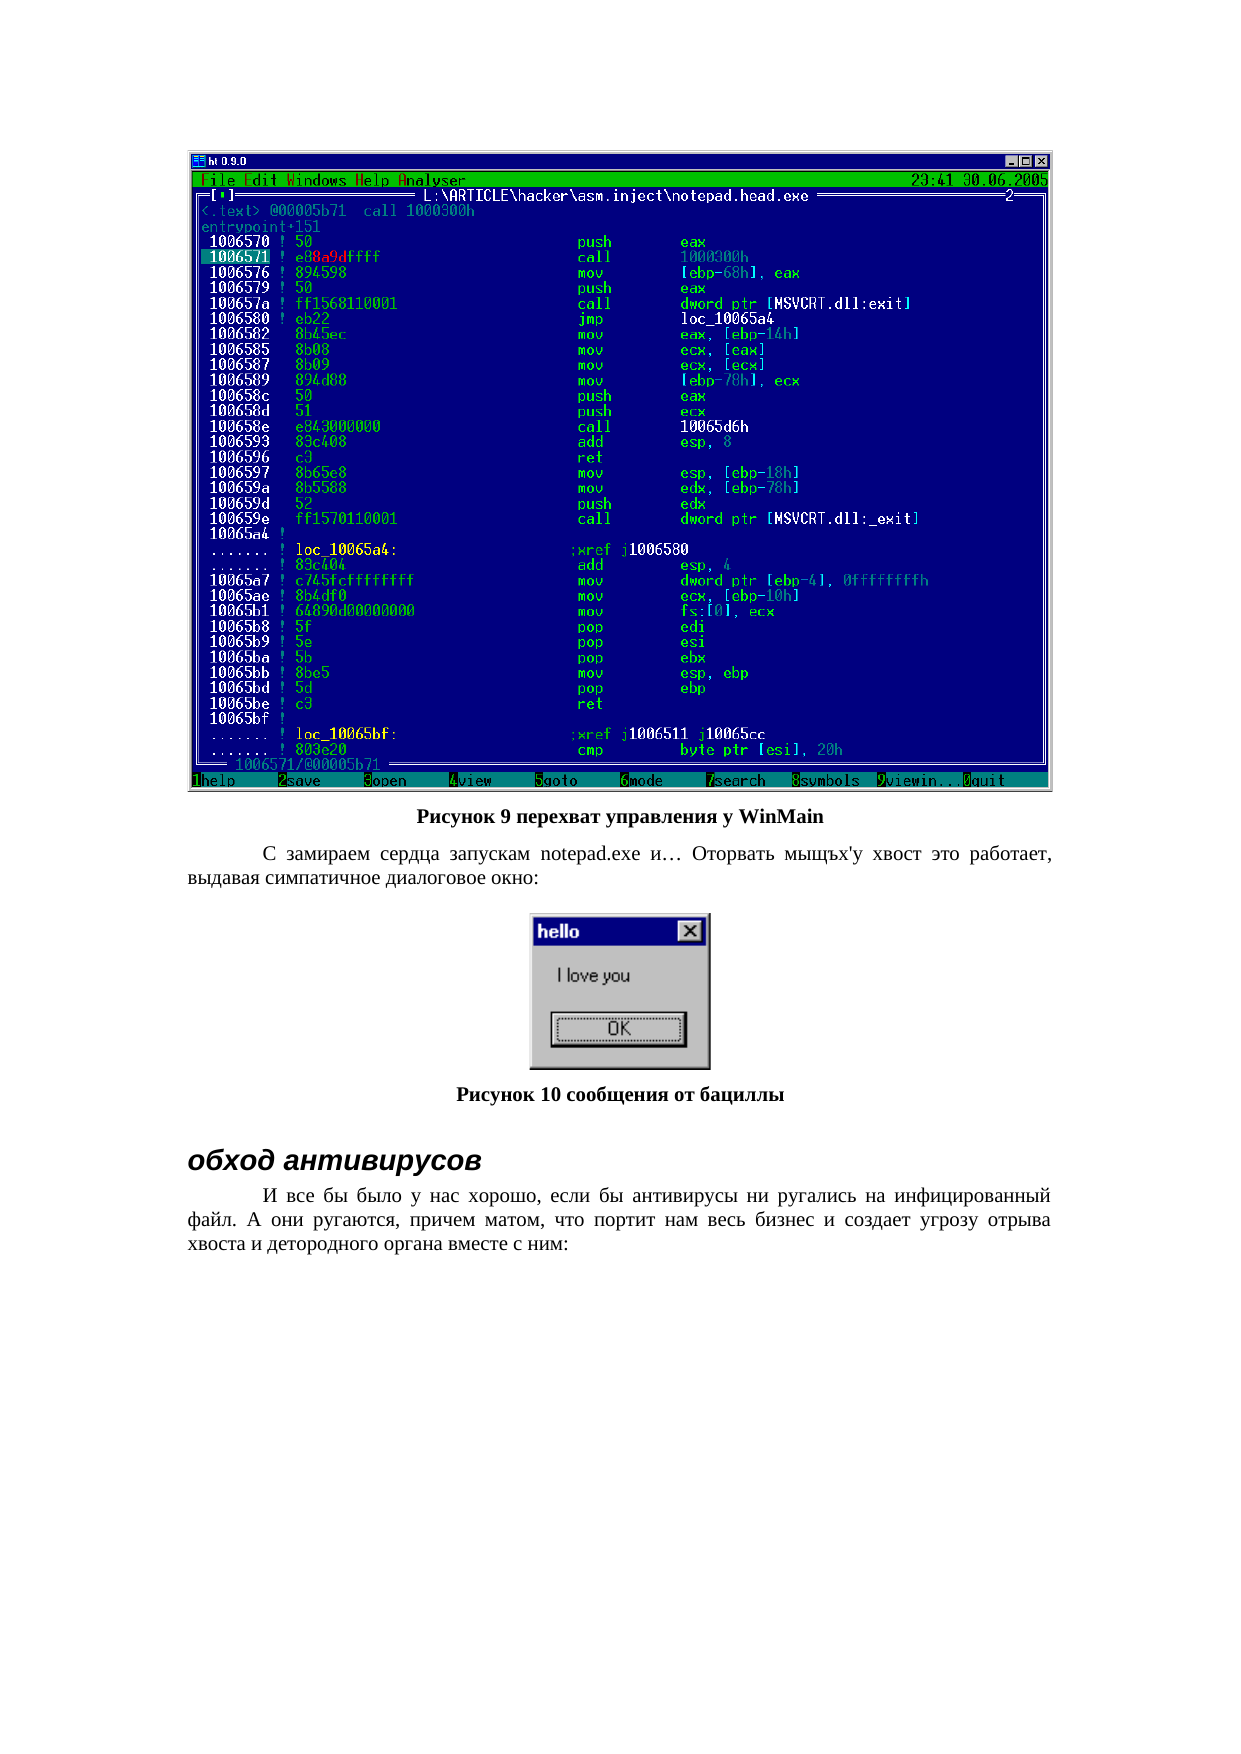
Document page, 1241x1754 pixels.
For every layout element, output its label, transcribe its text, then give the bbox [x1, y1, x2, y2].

text Рисунок 10 сообщения от бациллы [187, 1082, 1053, 1106]
text И все бы было у нас хорошо, если бы антивирусы ни ругались на инфицированный файл. А они ругаются, причем матом, что портит нам весь бизнес и создает угрозу отрыва хвоста и детородного органа вместе с ним: [187, 1183, 1053, 1255]
picture [187, 150, 1053, 792]
text Рисунок 9 перехват управления у WinMain [187, 804, 1053, 828]
subtitle обход антивирусов [187, 1143, 1053, 1177]
text C замираем сердца запускам notepad.exe и… Оторвать мыщъх'у хвост это работает, выдавая симпатичное диалоговое окно: [187, 841, 1053, 889]
picture [529, 913, 711, 1070]
